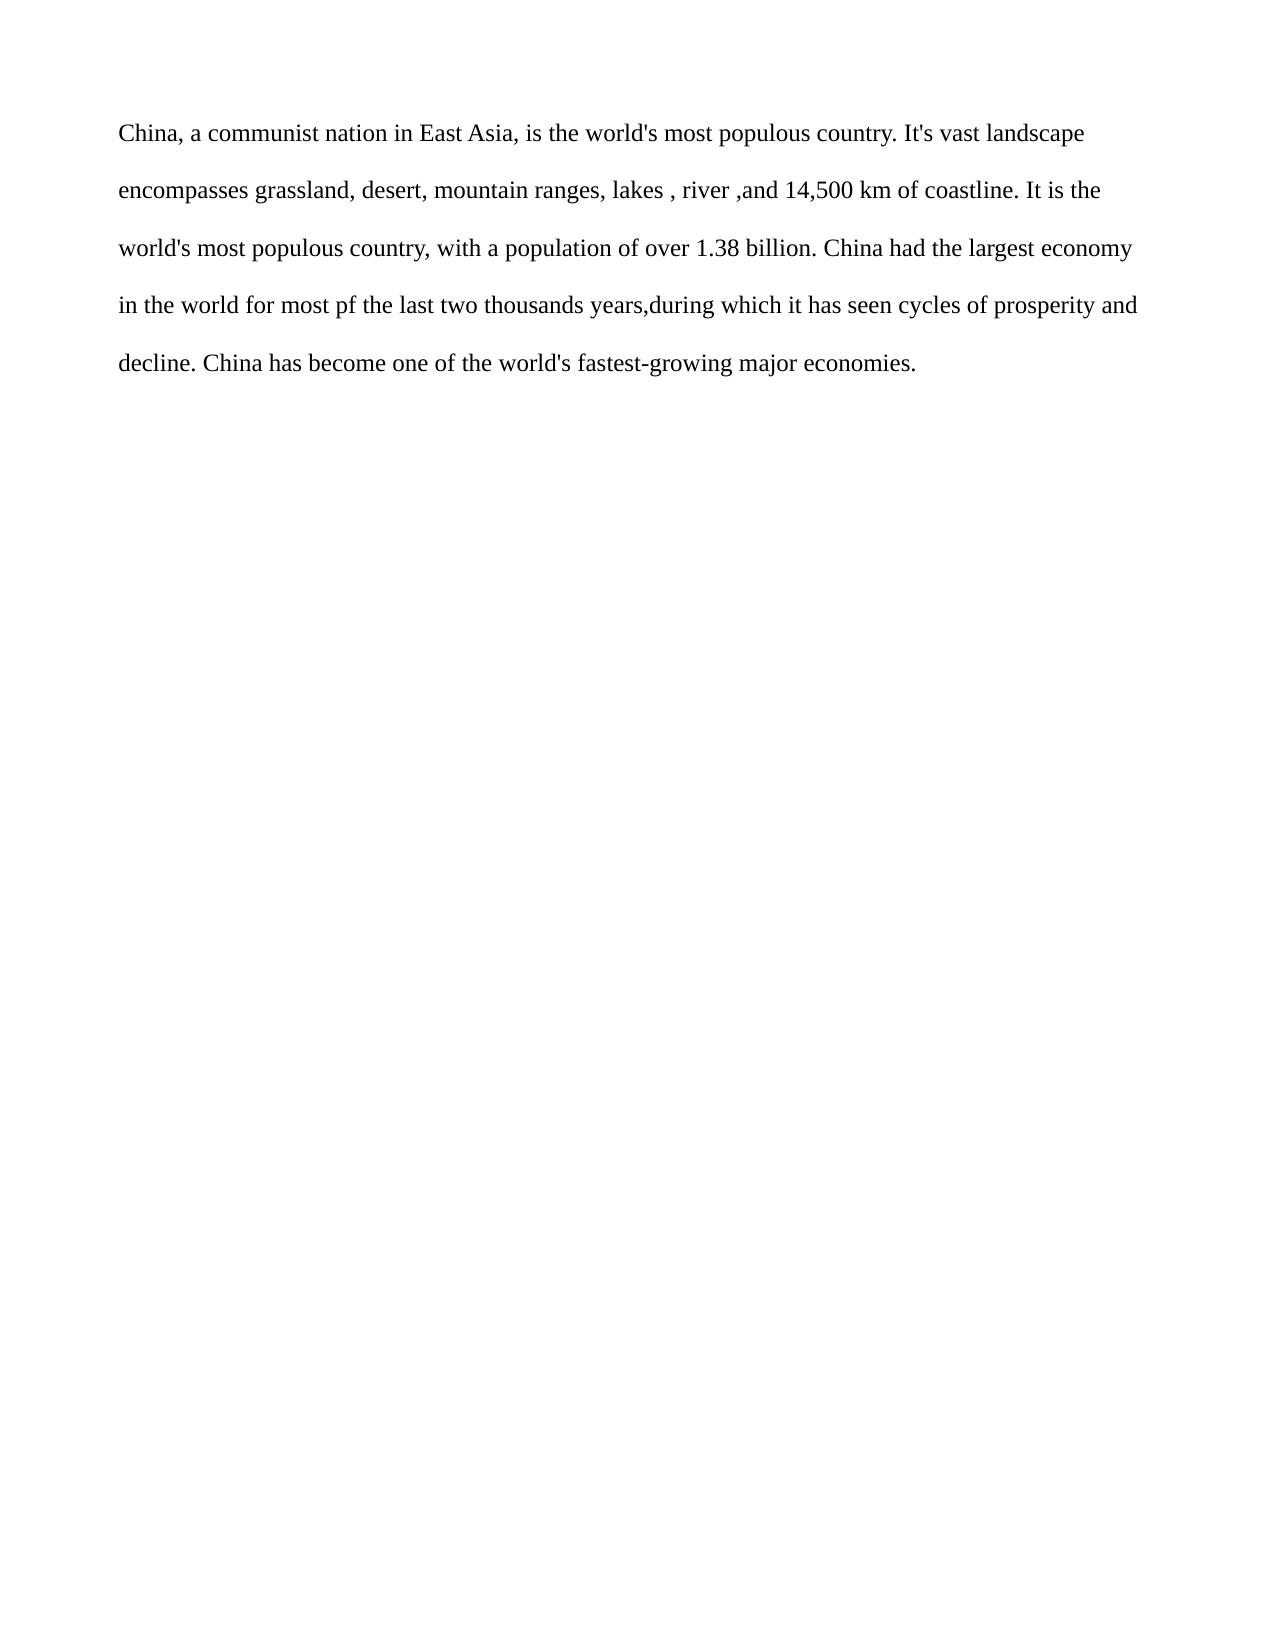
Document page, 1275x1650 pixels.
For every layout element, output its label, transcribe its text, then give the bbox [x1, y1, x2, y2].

text China, a communist nation in East Asia, is the world's most populous country. It's vast landscape encompasses grassland, desert, mountain ranges, lakes , river ,and 14,500 km of coastline. It is the world's most populous country, with a population of over 1.38 billion. China had the largest economy in the world for most pf the last two thousands years,during which it has seen cycles of prosperity and decline. China has become one of the world's fastest-growing major economies. [118, 118, 1157, 377]
